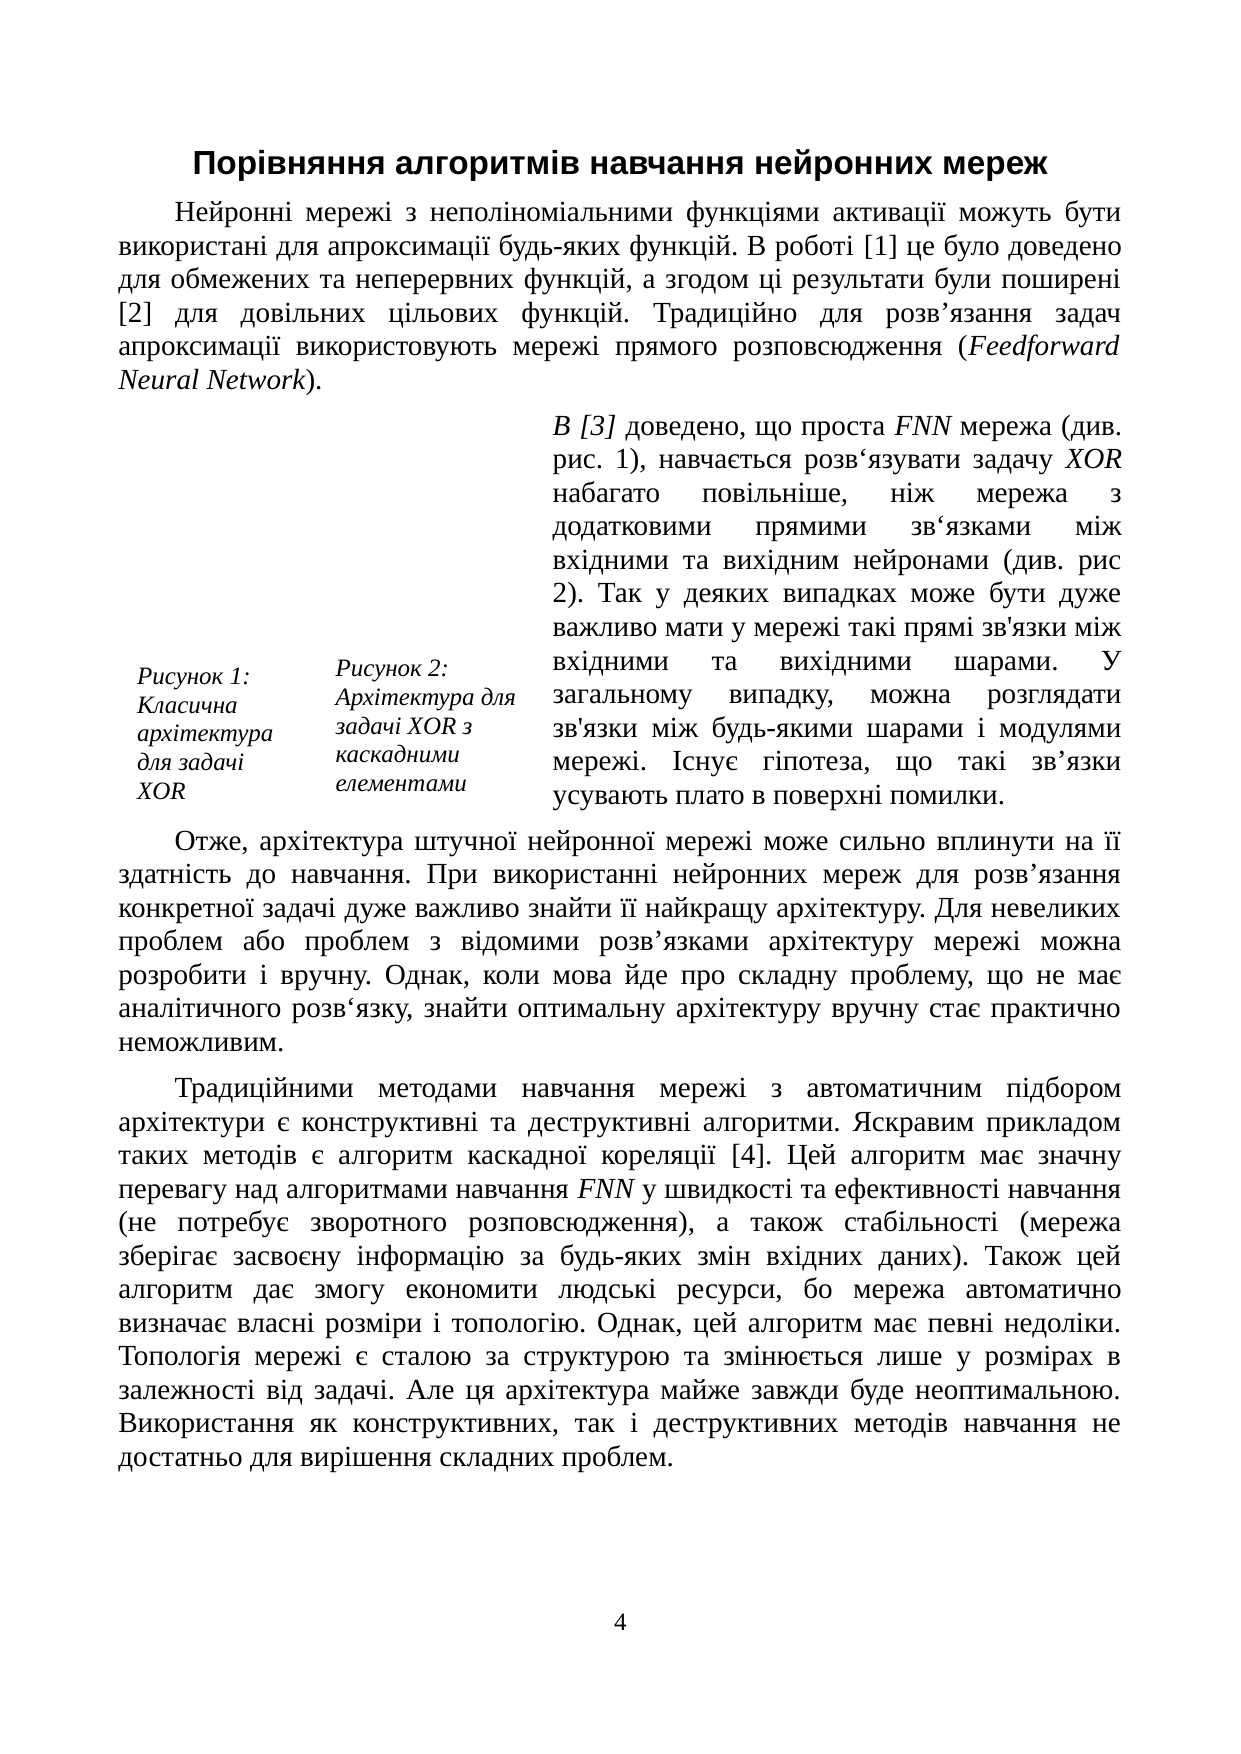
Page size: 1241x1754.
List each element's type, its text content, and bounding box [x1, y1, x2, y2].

text Нейронні мережі з неполіноміальними функціями активації можуть бути використані для апроксимації будь-яких функцій. В роботі [1] це було доведено для обмежених та неперервних функцій, а згодом ці результати були поширені [2] для довільних цільових функцій. Традиційно для розв’язання задач апроксимації використовують мережі прямого розповсюдження (Feedforward Neural Network). [118, 194, 1122, 395]
text В [3] доведено, що проста FNN мережа (див. рис. 1), навчається розв‘язувати задачу XOR набагато повільніше, ніж мережа з додатковими прямими зв‘язками між вхідними та вихідним нейронами (див. рис 2). Так у деяких випадках може бути дуже важливо мати у мережі такі прямі зв'язки між вхідними та вихідними шарами. У загальному випадку, можна розглядати зв'язки між будь-якими шарами і модулями мережі. Існує гіпотеза, що такі зв’язки усувають плато в поверхні помилки. [118, 408, 1122, 810]
subtitle Порівняння алгоритмів навчання нейронних мереж [118, 143, 1122, 182]
text Традиційними методами навчання мережі з автоматичним підбором архітектури є конструктивні та деструктивні алгоритми. Яскравим прикладом таких методів є алгоритм каскадної кореляції [4]. Цей алгоритм має значну перевагу над алгоритмами навчання FNN у швидкості та ефективності навчання (не потребує зворотного розповсюдження), а також стабільності (мережа зберігає засвоєну інформацію за будь-яких змін вхідних даних). Також цей алгоритм дає змогу економити людські ресурси, бо мережа автоматично визначає власні розміри і топологію. Однак, цей алгоритм має певні недоліки. Топологія мережі є сталою за структурою та змінюється лише у розмірах в залежності від задачі. Але ця архітектура майже завжди буде неоптимальною. Використання як конструктивних, так і деструктивних методів навчання не достатньо для вирішення складних проблем. [118, 1070, 1122, 1473]
text Отже, архітектура штучної нейронної мережі може сильно вплинути на її здатність до навчання. При використанні нейронних мереж для розв’язання конкретної задачі дуже важливо знайти її найкращу архітектуру. Для невеликих проблем або проблем з відомими розв’язками архітектуру мережі можна розробити і вручну. Однак, коли мова йде про складну проблему, що не має аналітичного розв‘язку, знайти оптимальну архітектуру вручну стає практично неможливим. [118, 823, 1122, 1058]
text Рисунок 1: Класична архітектура для задачі XOR [137, 420, 298, 805]
text Рисунок 2: Архітектура для задачі XOR з каскадними елементами [335, 420, 534, 797]
